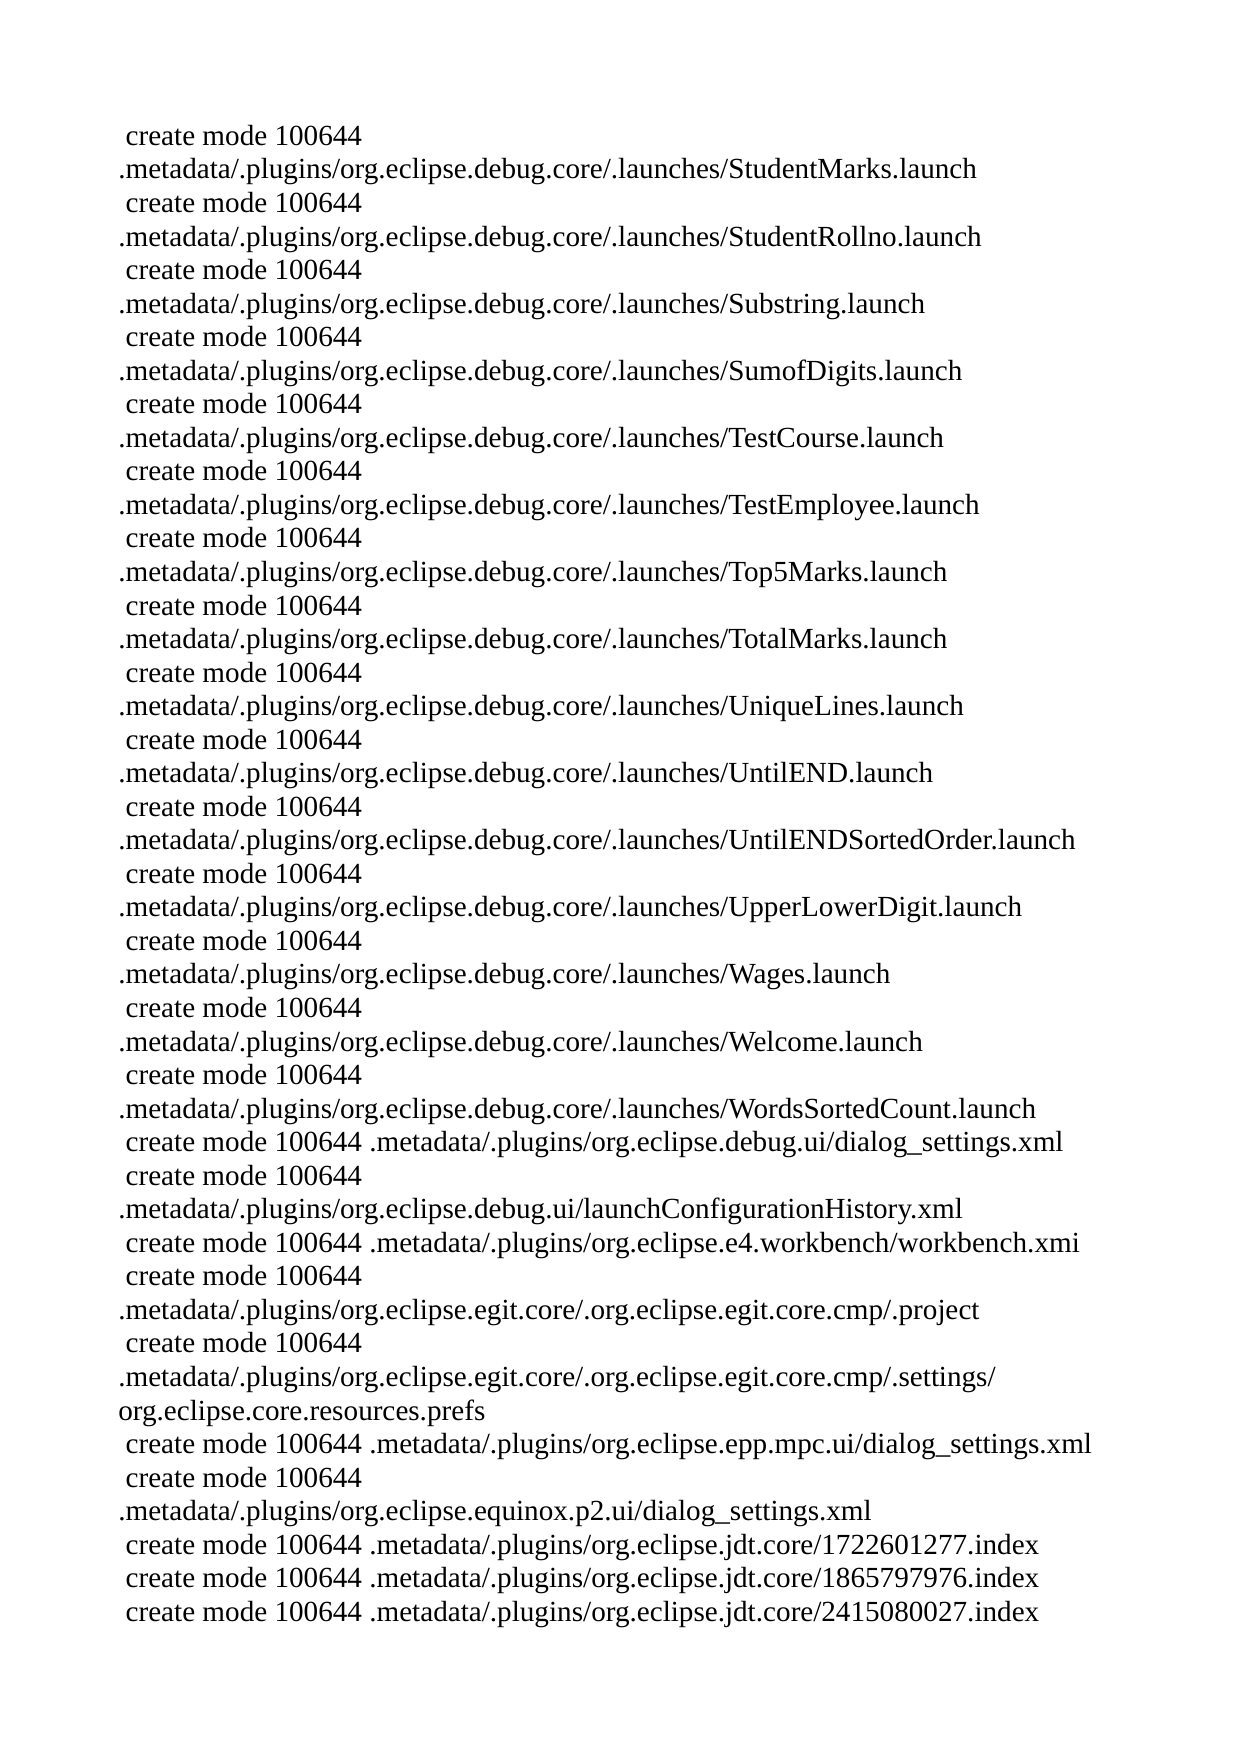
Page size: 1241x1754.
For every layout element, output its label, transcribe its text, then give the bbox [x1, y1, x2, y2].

text create mode 100644 .metadata/.plugins/org.eclipse.debug.core/.launches/TestEmployee.launch [118, 453, 1122, 521]
text create mode 100644 .metadata/.plugins/org.eclipse.epp.mpc.ui/dialog_settings.xml [118, 1426, 1122, 1460]
text create mode 100644 .metadata/.plugins/org.eclipse.debug.core/.launches/Substring.launch [118, 252, 1122, 319]
text create mode 100644 .metadata/.plugins/org.eclipse.debug.core/.launches/UntilEND.launch [118, 722, 1122, 789]
text create mode 100644 .metadata/.plugins/org.eclipse.e4.workbench/workbench.xmi [118, 1225, 1122, 1258]
text create mode 100644 .metadata/.plugins/org.eclipse.debug.core/.launches/UntilENDSortedOrder.launch [118, 789, 1122, 856]
text create mode 100644 .metadata/.plugins/org.eclipse.debug.ui/launchConfigurationHistory.xml [118, 1158, 1122, 1225]
text create mode 100644 .metadata/.plugins/org.eclipse.debug.core/.launches/Welcome.launch [118, 990, 1122, 1057]
text create mode 100644 .metadata/.plugins/org.eclipse.debug.core/.launches/StudentRollno.launch [118, 185, 1122, 252]
text create mode 100644 .metadata/.plugins/org.eclipse.jdt.core/2415080027.index [118, 1594, 1122, 1627]
text create mode 100644 .metadata/.plugins/org.eclipse.debug.core/.launches/TotalMarks.launch [118, 588, 1122, 655]
text create mode 100644 .metadata/.plugins/org.eclipse.debug.core/.launches/SumofDigits.launch [118, 319, 1122, 386]
text create mode 100644 .metadata/.plugins/org.eclipse.debug.core/.launches/StudentMarks.launch [118, 118, 1122, 185]
text create mode 100644 .metadata/.plugins/org.eclipse.debug.core/.launches/UpperLowerDigit.launch [118, 856, 1122, 923]
text create mode 100644 .metadata/.plugins/org.eclipse.debug.core/.launches/TestCourse.launch [118, 386, 1122, 453]
text create mode 100644 .metadata/.plugins/org.eclipse.equinox.p2.ui/dialog_settings.xml [118, 1460, 1122, 1527]
text create mode 100644 .metadata/.plugins/org.eclipse.egit.core/.org.eclipse.egit.core.cmp/.project [118, 1258, 1122, 1326]
text create mode 100644 .metadata/.plugins/org.eclipse.debug.core/.launches/Top5Marks.launch [118, 521, 1122, 588]
text create mode 100644 .metadata/.plugins/org.eclipse.jdt.core/1722601277.index [118, 1527, 1122, 1560]
text create mode 100644 .metadata/.plugins/org.eclipse.debug.core/.launches/UniqueLines.launch [118, 655, 1122, 722]
text create mode 100644 .metadata/.plugins/org.eclipse.jdt.core/1865797976.index [118, 1560, 1122, 1594]
text create mode 100644 .metadata/.plugins/org.eclipse.debug.core/.launches/WordsSortedCount.launch [118, 1057, 1122, 1124]
text create mode 100644 .metadata/.plugins/org.eclipse.egit.core/.org.eclipse.egit.core.cmp/.settings/org.eclipse.core.resources.prefs [118, 1326, 1122, 1426]
text create mode 100644 .metadata/.plugins/org.eclipse.debug.core/.launches/Wages.launch [118, 923, 1122, 990]
text create mode 100644 .metadata/.plugins/org.eclipse.debug.ui/dialog_settings.xml [118, 1124, 1122, 1158]
